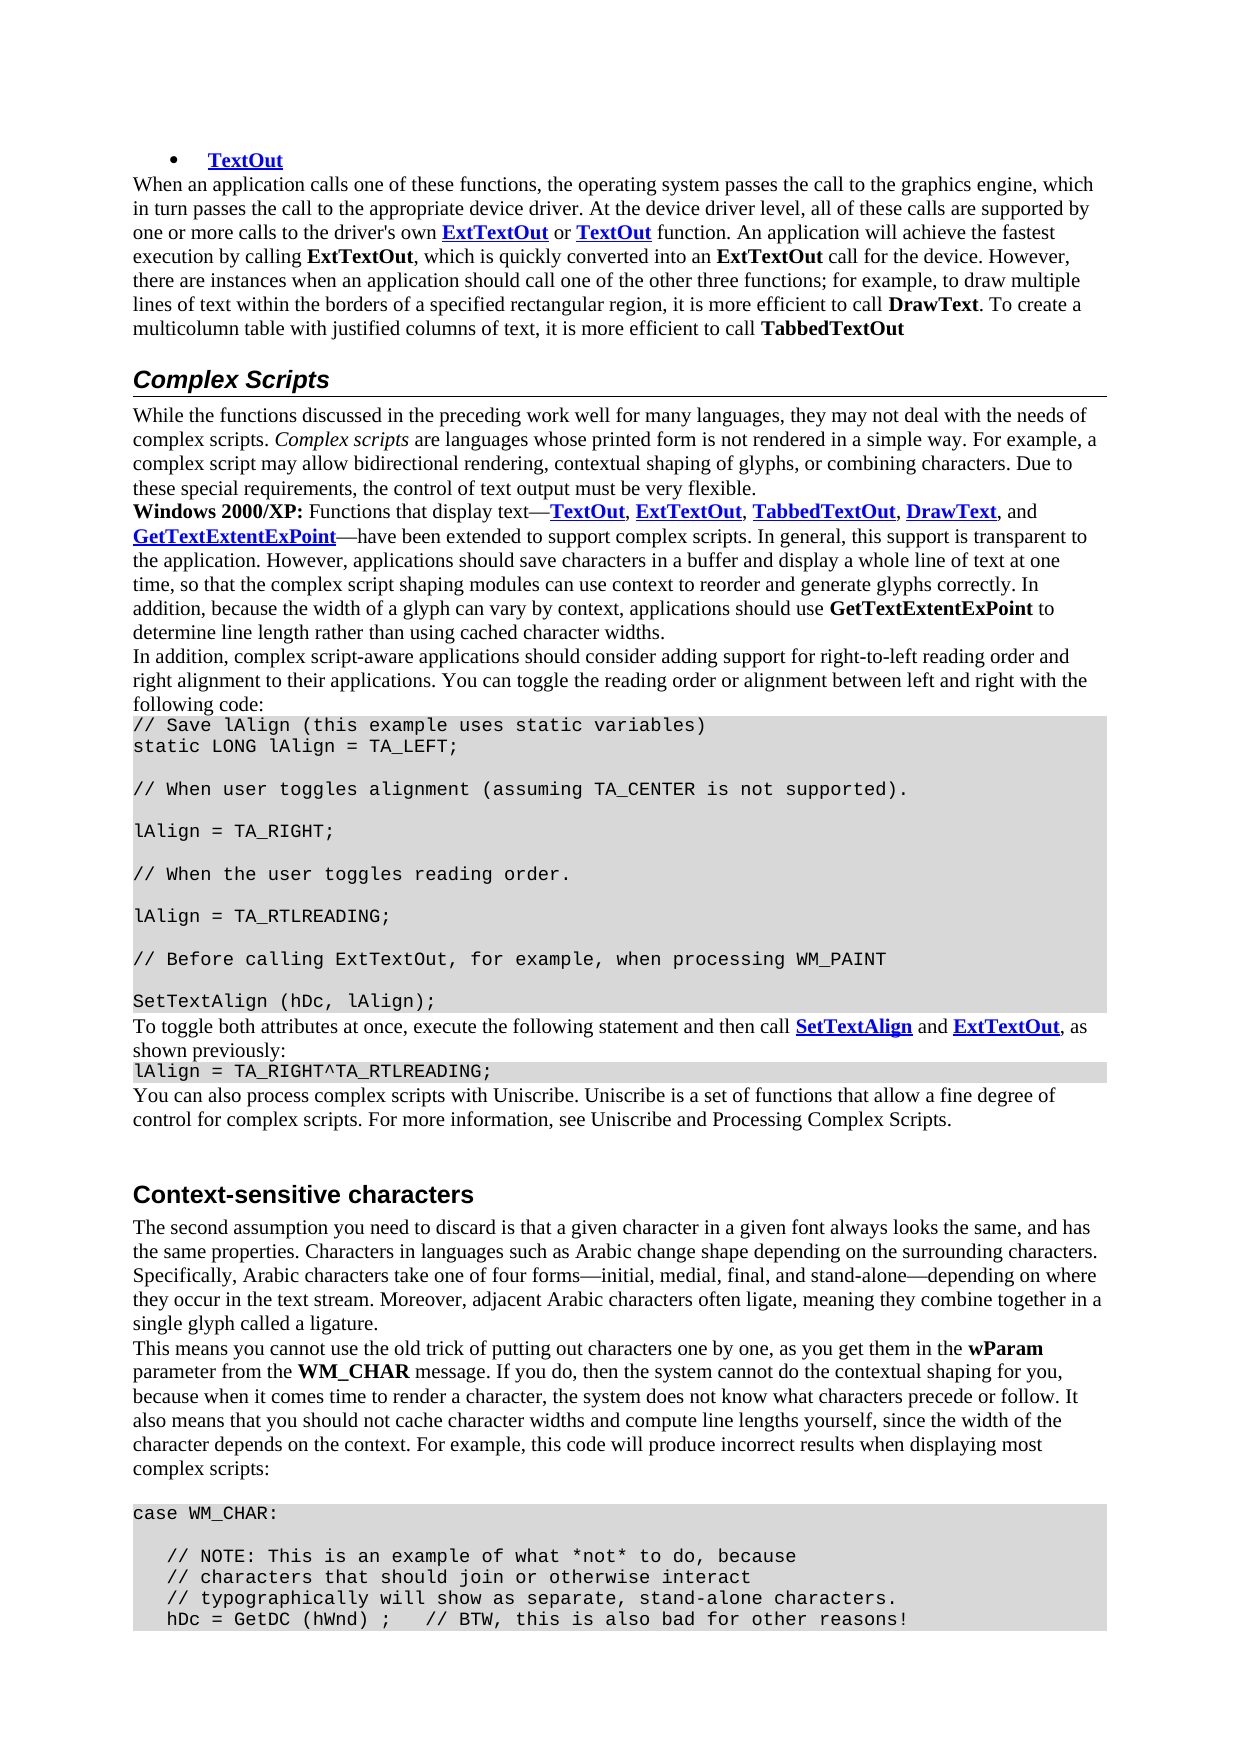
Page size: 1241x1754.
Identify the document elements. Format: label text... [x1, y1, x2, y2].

text This means you cannot use the old trick of putting out characters one by one, as you get them in the wParam parameter from the WM_CHAR message. If you do, then the system cannot do the contextual shaping for you, because when it comes time to render a character, the system does not know what characters precede or follow. It also means that you should not cache character widths and compute line lengths yourself, since the width of the character depends on the context. For example, this code will produce incorrect results when displaying most complex scripts: [133, 1335, 1107, 1480]
text SetTextAlign (hDc, lAlign); [133, 992, 1107, 1013]
text lAlign = TA_RIGHT; [133, 822, 1107, 843]
subtitle Context-sensitive characters [133, 1180, 1107, 1209]
text lAlign = TA_RIGHT^TA_RTLREADING; [133, 1062, 1107, 1083]
text Windows 2000/XP: Functions that display text—TextOut, ExtTextOut, TabbedTextOut, DrawText, and GetTextExtentExPoint—have been extended to support complex scripts. In general, this support is transparent to the application. However, applications should save characters in a buffer and display a whole line of text at one time, so that the complex script shaping modules can use context to reorder and generate glyphs correctly. In addition, because the width of a glyph can vary by context, applications should use GetTextExtentExPoint to determine line length rather than using cached character widths. [133, 499, 1107, 644]
list TextOut [170, 148, 1107, 172]
text In addition, complex script-aware applications should consider adding support for right-to-left reading order and right alignment to their applications. You can toggle the reading order or alignment between left and right with the following code: [133, 644, 1107, 716]
text To toggle both attributes at once, execute the following statement and then call SetTextAlign and ExtTextOut, as shown previously: [133, 1013, 1107, 1062]
text static LONG lAlign = TA_LEFT; [133, 737, 1107, 758]
text You can also process complex scripts with Uniscribe. Uniscribe is a set of functions that allow a fine degree of control for complex scripts. For more information, see Uniscribe and Processing Complex Scripts. [133, 1083, 1107, 1131]
text // characters that should join or otherwise interact [133, 1568, 1107, 1589]
text While the functions discussed in the preceding work well for many languages, they may not deal with the needs of complex scripts. Complex scripts are languages whose printed form is not rendered in a simple way. For example, a complex script may allow bidirectional rendering, contextual shaping of glyphs, or combining characters. Due to these special requirements, the control of text output must be very flexible. [133, 403, 1107, 499]
text When an application calls one of these functions, the operating system passes the call to the graphics engine, which in turn passes the call to the appropriate device driver. At the device driver level, all of these calls are supported by one or more calls to the driver's own ExtTextOut or TextOut function. An application will achieve the fastest execution by calling ExtTextOut, which is quickly converted into an ExtTextOut call for the device. However, there are instances when an application should call one of the other three functions; for example, to draw multiple lines of text within the borders of a specified rectangular region, it is more efficient to call DrawText. To create a multicolumn table with justified columns of text, it is more efficient to call TabbedTextOut [133, 172, 1107, 340]
text hDc = GetDC (hWnd) ; // BTW, this is also bad for other reasons! [133, 1610, 1107, 1631]
text lAlign = TA_RTLREADING; [133, 907, 1107, 928]
text // When user toggles alignment (assuming TA_CENTER is not supported). [133, 780, 1107, 801]
text The second assumption you need to discard is that a given character in a given font always looks the same, and has the same properties. Characters in languages such as Arabic change shape depending on the surrounding characters. Specifically, Arabic characters take one of four forms—initial, medial, final, and stand-alone—depending on where they occur in the text stream. Moreover, adjacent Arabic characters often ligate, meaning they combine together in a single glyph called a ligature. [133, 1215, 1107, 1335]
text // Save lAlign (this example uses static variables) [133, 716, 1107, 737]
text // Before calling ExtTextOut, for example, when processing WM_PAINT [133, 950, 1107, 971]
text // When the user toggles reading order. [133, 865, 1107, 886]
text // typographically will show as separate, stand-alone characters. [133, 1589, 1107, 1610]
text case WM_CHAR: [133, 1504, 1107, 1525]
subtitle Complex Scripts [133, 365, 1107, 396]
text // NOTE: This is an example of what *not* to do, because [133, 1546, 1107, 1568]
